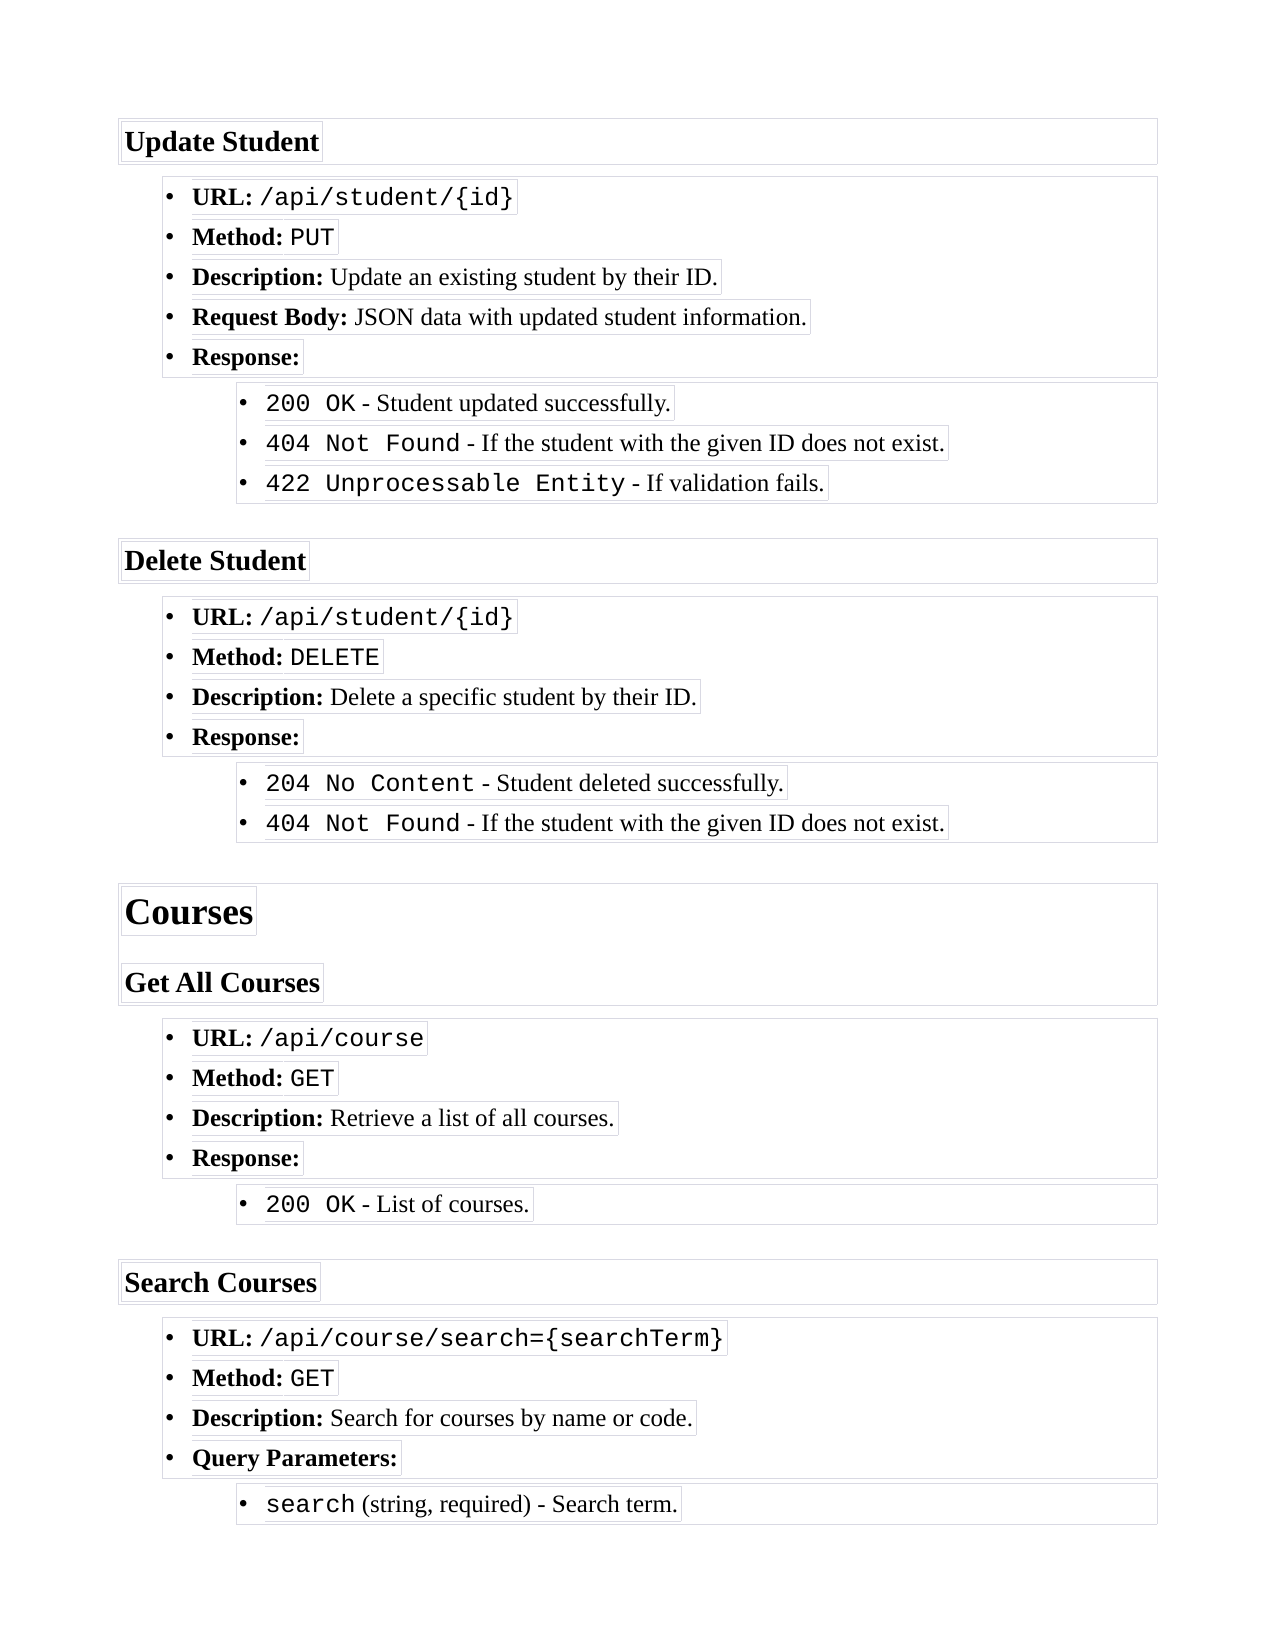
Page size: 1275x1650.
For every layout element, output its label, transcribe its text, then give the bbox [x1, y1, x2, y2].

list Description: Delete a specific student by their ID. [163, 676, 1157, 713]
list Response: [163, 336, 1157, 377]
list 200 OK - List of courses. [237, 1185, 1157, 1224]
list Response: [163, 716, 1157, 756]
list Description: Update an existing student by their ID. [163, 256, 1157, 294]
subtitle Courses [119, 884, 1157, 935]
list URL: /api/course [163, 1019, 1157, 1055]
list Description: Search for courses by name or code. [163, 1397, 1157, 1435]
list Description: Retrieve a list of all courses. [163, 1097, 1157, 1135]
subtitle Update Student [119, 119, 1157, 164]
subtitle Get All Courses [119, 959, 1157, 1005]
subtitle Search Courses [119, 1260, 1157, 1304]
subtitle Delete Student [119, 539, 1157, 583]
list URL: /api/course/search={searchTerm} [163, 1318, 1157, 1355]
list Method: DELETE [163, 636, 1157, 673]
list Query Parameters: [163, 1437, 1157, 1478]
list Method: GET [163, 1057, 1157, 1095]
list 404 Not Found - If the student with the given ID does not exist. [237, 422, 1157, 460]
list 422 Unprocessable Entity - If validation fails. [237, 462, 1157, 503]
list Request Body: JSON data with updated student information. [163, 296, 1157, 334]
list URL: /api/student/{id} [163, 177, 1157, 214]
list 404 Not Found - If the student with the given ID does not exist. [237, 802, 1157, 842]
list search (string, required) - Search term. [237, 1484, 1157, 1524]
list URL: /api/student/{id} [163, 597, 1157, 633]
list 200 OK - Student updated successfully. [237, 383, 1157, 420]
list Method: GET [163, 1357, 1157, 1395]
list 204 No Content - Student deleted successfully. [237, 763, 1157, 799]
list Method: PUT [163, 216, 1157, 254]
list Response: [163, 1137, 1157, 1178]
